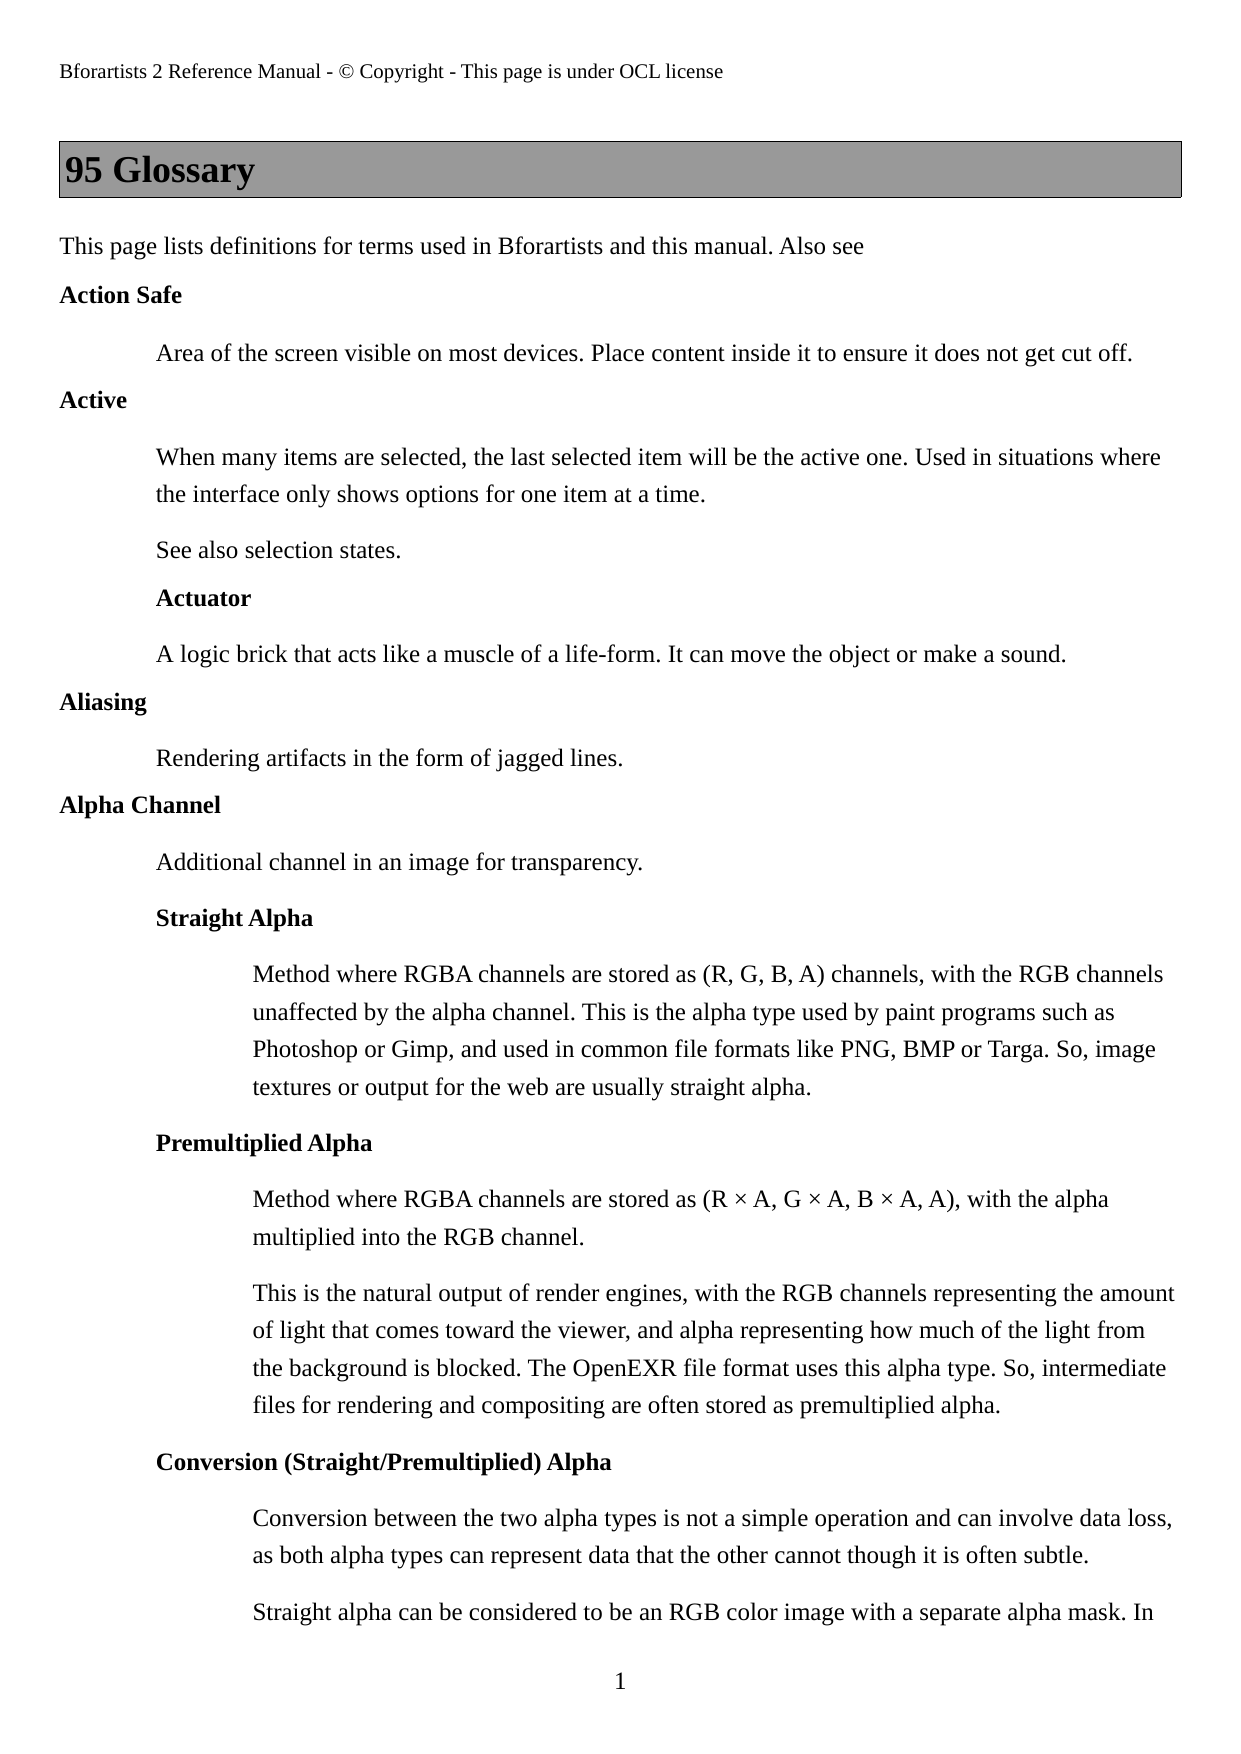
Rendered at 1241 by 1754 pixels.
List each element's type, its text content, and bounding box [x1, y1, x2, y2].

subtitle Aliasing [59, 687, 1181, 716]
subtitle Straight Alpha [156, 894, 1181, 932]
text Additional channel in an image for transparency. [156, 838, 1181, 876]
list Rendering artifacts in the form of jagged lines. [156, 734, 1181, 772]
subtitle Active [59, 386, 1181, 414]
text When many items are selected, the last selected item will be the active one. Used in situations where the interface only shows options for one item at a time. [156, 433, 1181, 508]
text Action Safe [59, 280, 1181, 309]
subtitle Conversion (Straight/Premultiplied) Alpha [156, 1438, 1181, 1476]
text Method where RGBA channels are stored as (R × A, G × A, B × A, A), with the alpha multiplied into the RGB channel. [252, 1176, 1181, 1251]
list Area of the screen visible on most devices. Place content inside it to ensure it does not get cut off. [156, 329, 1181, 367]
subtitle Alpha Channel [59, 791, 1181, 819]
text This is the natural output of render engines, with the RGB channels representing the amount of light that comes toward the viewer, and alpha representing how much of the light from the background is blocked. The OpenEXR file format uses this alpha type. So, intermediate files for rendering and compositing are often stored as premultiplied alpha. [252, 1269, 1181, 1419]
table_header 95 Glossary [60, 142, 1181, 197]
text This page lists definitions for terms used in Bforartists and this manual. Also see [59, 231, 1181, 260]
text See also selection states. [156, 527, 1181, 564]
subtitle Actuator [156, 583, 1181, 612]
subtitle Premultiplied Alpha [156, 1119, 1181, 1157]
list Straight alpha can be considered to be an RGB color image with a separate alpha mask. In [252, 1588, 1181, 1626]
text Conversion between the two alpha types is not a simple operation and can involve data loss, as both alpha types can represent data that the other cannot though it is often subtle. [252, 1494, 1181, 1569]
list Method where RGBA channels are stored as (R, G, B, A) channels, with the RGB channels unaffected by the alpha channel. This is the alpha type used by paint programs such as Photoshop or Gimp, and used in common file formats like PNG, BMP or Targa. So, image textures or output for the web are usually straight alpha. [252, 951, 1181, 1101]
list A logic brick that acts like a muscle of a life-form. It can move the object or make a sound. [156, 631, 1181, 668]
